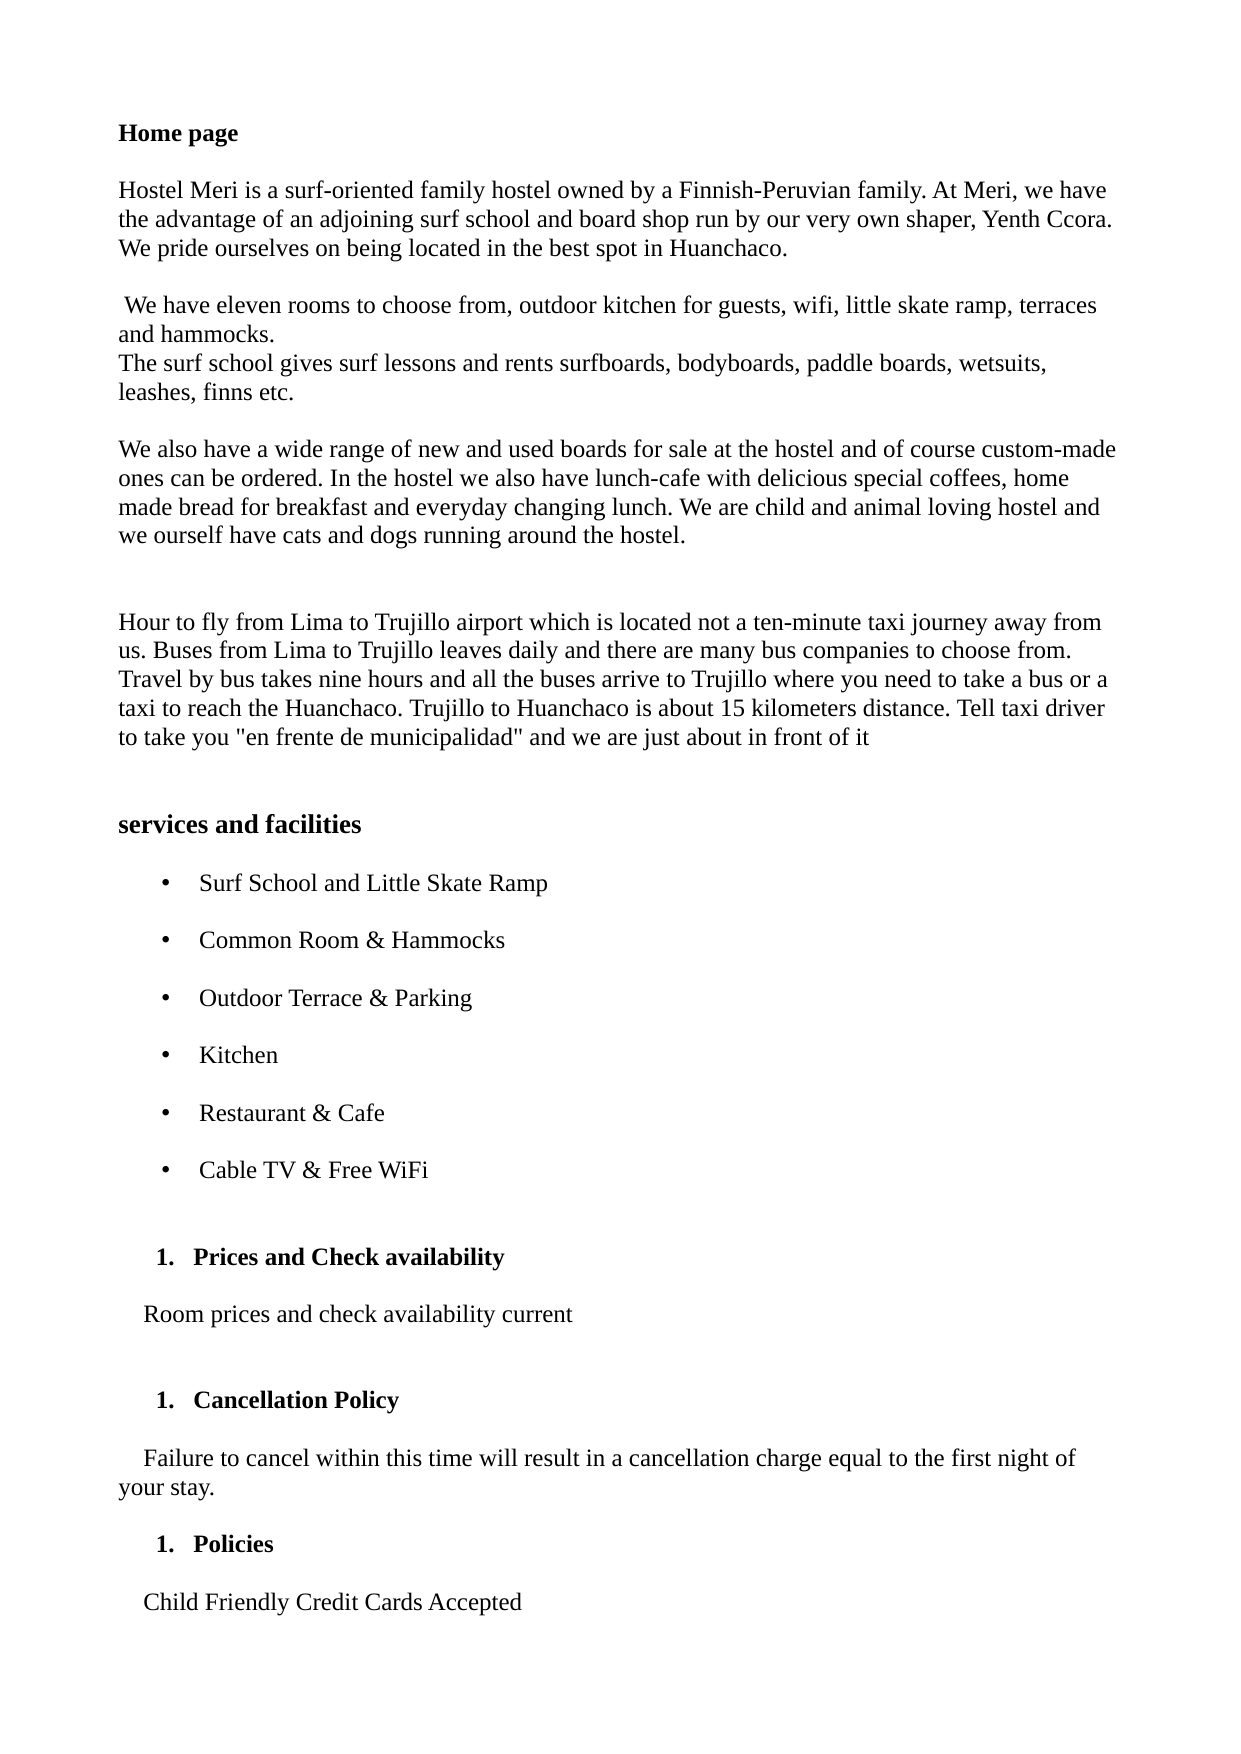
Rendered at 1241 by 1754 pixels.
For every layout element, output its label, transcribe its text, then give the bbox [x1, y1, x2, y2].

list Policies [156, 1529, 1122, 1558]
text Hostel Meri is a surf-oriented family hostel owned by a Finnish-Peruvian family. At Meri, we have the advantage of an adjoining surf school and board shop run by our very own shaper, Yenth Ccora. We pride ourselves on being located in the best spot in Huanchaco. [118, 176, 1122, 262]
text Child Friendly Credit Cards Accepted [118, 1587, 1122, 1616]
text We have eleven rooms to choose from, outdoor kitchen for guests, wifi, little skate ramp, terraces and hammocks. [118, 291, 1122, 348]
list Cancellation Policy [156, 1386, 1122, 1414]
list Cable TV & Free WiFi [161, 1156, 1122, 1184]
list Surf School and Little Skate Ramp [161, 868, 1122, 897]
text We also have a wide range of new and used boards for sale at the hostel and of course custom-made ones can be ordered. In the hostel we also have lunch-cafe with delicious special coffees, home made bread for breakfast and everyday changing lunch. We are child and animal loving hostel and we ourself have cats and dogs running around the hostel. [118, 434, 1122, 549]
text services and facilities [118, 808, 1122, 839]
text Hour to fly from Lima to Trujillo airport which is located not a ten-minute taxi journey away from us. Buses from Lima to Trujillo leaves daily and there are many bus companies to choose from. Travel by bus takes nine hours and all the buses arrive to Trujillo where you need to take a bus or a taxi to reach the Huanchaco. Trujillo to Huanchaco is about 15 kilometers distance. Tell taxi driver to take you "en frente de municipalidad" and we are just about in front of it [118, 607, 1122, 751]
text The surf school gives surf lessons and rents surfboards, bodyboards, paddle boards, wetsuits, leashes, finns etc. [118, 348, 1122, 406]
text Home page [118, 118, 1122, 147]
text Room prices and check availability current [118, 1299, 1122, 1328]
list Kitchen [161, 1041, 1122, 1069]
list Prices and Check availability [156, 1242, 1122, 1271]
list Common Room & Hammocks [161, 926, 1122, 954]
text Failure to cancel within this time will result in a cancellation charge equal to the first night of your stay. [118, 1443, 1122, 1501]
list Outdoor Terrace & Parking [161, 983, 1122, 1012]
list Restaurant & Cafe [161, 1098, 1122, 1127]
